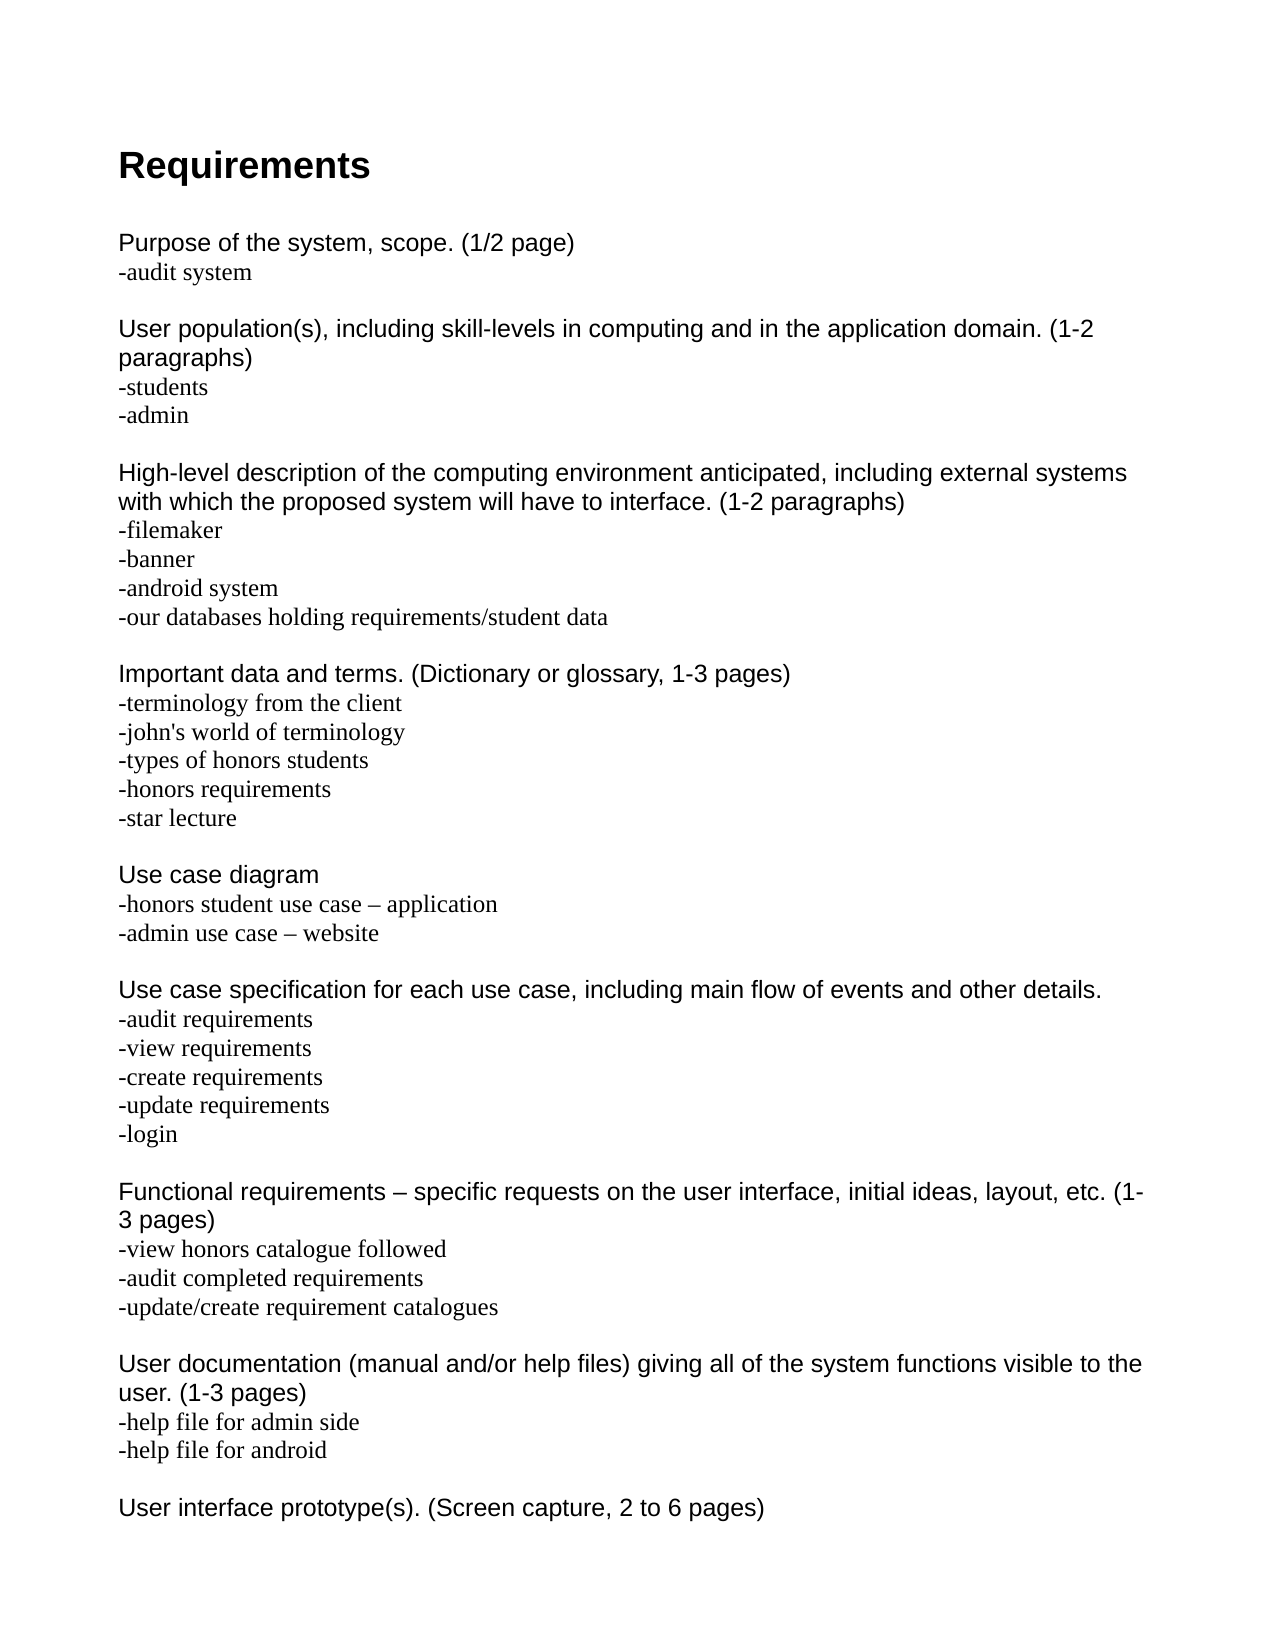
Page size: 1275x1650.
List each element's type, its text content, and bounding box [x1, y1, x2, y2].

text -create requirements [118, 1062, 1157, 1091]
text -honors requirements [118, 774, 1157, 803]
text -filemaker [118, 516, 1157, 544]
text -admin [118, 401, 1157, 429]
text -view honors catalogue followed [118, 1234, 1157, 1263]
text Purpose of the system, scope. (1/2 page) [118, 228, 1157, 257]
text -types of honors students [118, 746, 1157, 774]
text -view requirements [118, 1033, 1157, 1062]
text -terminology from the client [118, 688, 1157, 717]
text -john's world of terminology [118, 717, 1157, 746]
text -students [118, 372, 1157, 401]
text -login [118, 1119, 1157, 1148]
subtitle Requirements [118, 143, 1157, 187]
text -honors student use case – application [118, 889, 1157, 918]
text -star lecture [118, 803, 1157, 832]
text User population(s), including skill-levels in computing and in the application domain. (1-2 paragraphs) [118, 314, 1157, 372]
text -update requirements [118, 1091, 1157, 1119]
text User interface prototype(s). (Screen capture, 2 to 6 pages) [118, 1493, 1157, 1522]
text -our databases holding requirements/student data [118, 602, 1157, 631]
text Important data and terms. (Dictionary or glossary, 1-3 pages) [118, 659, 1157, 688]
text User documentation (manual and/or help files) giving all of the system functions visible to the user. (1-3 pages) [118, 1349, 1157, 1407]
text -audit requirements [118, 1004, 1157, 1033]
text -help file for admin side [118, 1407, 1157, 1436]
text -banner [118, 544, 1157, 573]
text High-level description of the computing environment anticipated, including external systems with which the proposed system will have to interface. (1-2 paragraphs) [118, 458, 1157, 516]
text -help file for android [118, 1436, 1157, 1464]
text Use case specification for each use case, including main flow of events and other details. [118, 976, 1157, 1004]
text -audit completed requirements [118, 1263, 1157, 1292]
text -admin use case – website [118, 918, 1157, 947]
text -audit system [118, 257, 1157, 286]
text Use case diagram [118, 861, 1157, 889]
text -android system [118, 573, 1157, 602]
text Functional requirements – specific requests on the user interface, initial ideas, layout, etc. (1-3 pages) [118, 1177, 1157, 1234]
text -update/create requirement catalogues [118, 1292, 1157, 1321]
